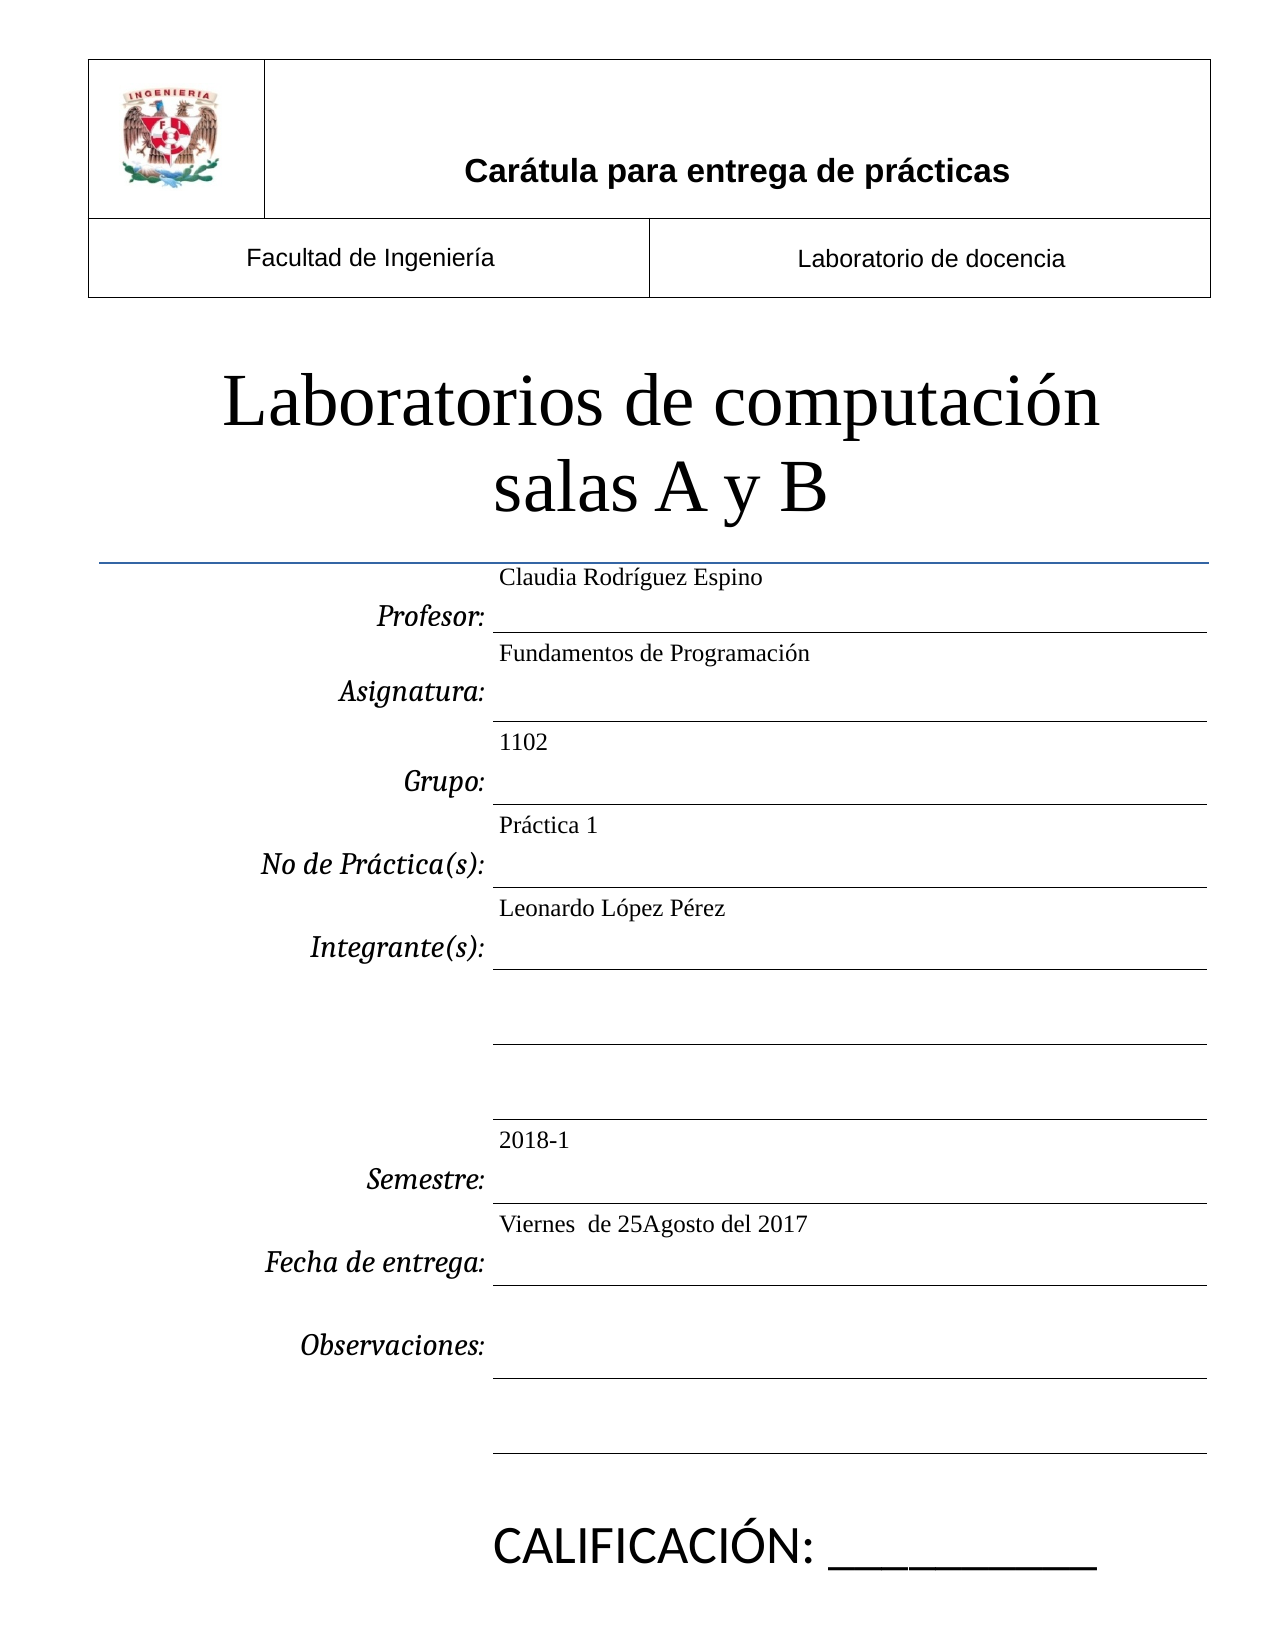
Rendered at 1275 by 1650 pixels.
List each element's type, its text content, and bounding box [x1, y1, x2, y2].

table_cell No de Práctica(s): [118, 804, 493, 887]
table_cell Asignatura: [118, 631, 493, 721]
table_header Claudia Rodríguez Espino [493, 564, 1207, 631]
table_cell Integrante(s): [118, 887, 493, 969]
text Laboratorios de computación [118, 355, 1205, 441]
table_header Profesor: [118, 564, 493, 631]
table_cell [493, 1045, 1207, 1119]
table_cell Semestre: [118, 1119, 493, 1202]
table_cell 2018-1 [493, 1120, 1207, 1202]
table_cell Práctica 1 [493, 805, 1207, 887]
table_cell Grupo: [118, 721, 493, 804]
table_cell 1102 [493, 722, 1207, 804]
table_cell Fecha de entrega: [118, 1203, 493, 1285]
table_cell Viernes de 25Agosto del 2017 [493, 1204, 1207, 1285]
table_cell [493, 970, 1207, 1044]
table_cell [493, 1286, 1207, 1378]
table_header [89, 60, 264, 217]
table_cell Leonardo López Pérez [493, 888, 1207, 969]
text salas A y B [118, 441, 1205, 528]
table_cell Fundamentos de Programación [493, 633, 1207, 721]
table_cell Laboratorio de docencia [650, 219, 1210, 297]
table_cell [493, 1379, 1207, 1453]
text CALIFICACIÓN: __________ [118, 1511, 1205, 1577]
table_cell [118, 969, 493, 1044]
table_header Carátula para entrega de prácticas [265, 60, 1210, 217]
table_cell [118, 1044, 493, 1119]
table_cell Facultad de Ingeniería [89, 219, 649, 297]
table_cell Observaciones: [118, 1285, 493, 1378]
table_header [118, 556, 493, 562]
table_cell [118, 1378, 493, 1453]
table_header [493, 556, 1207, 562]
